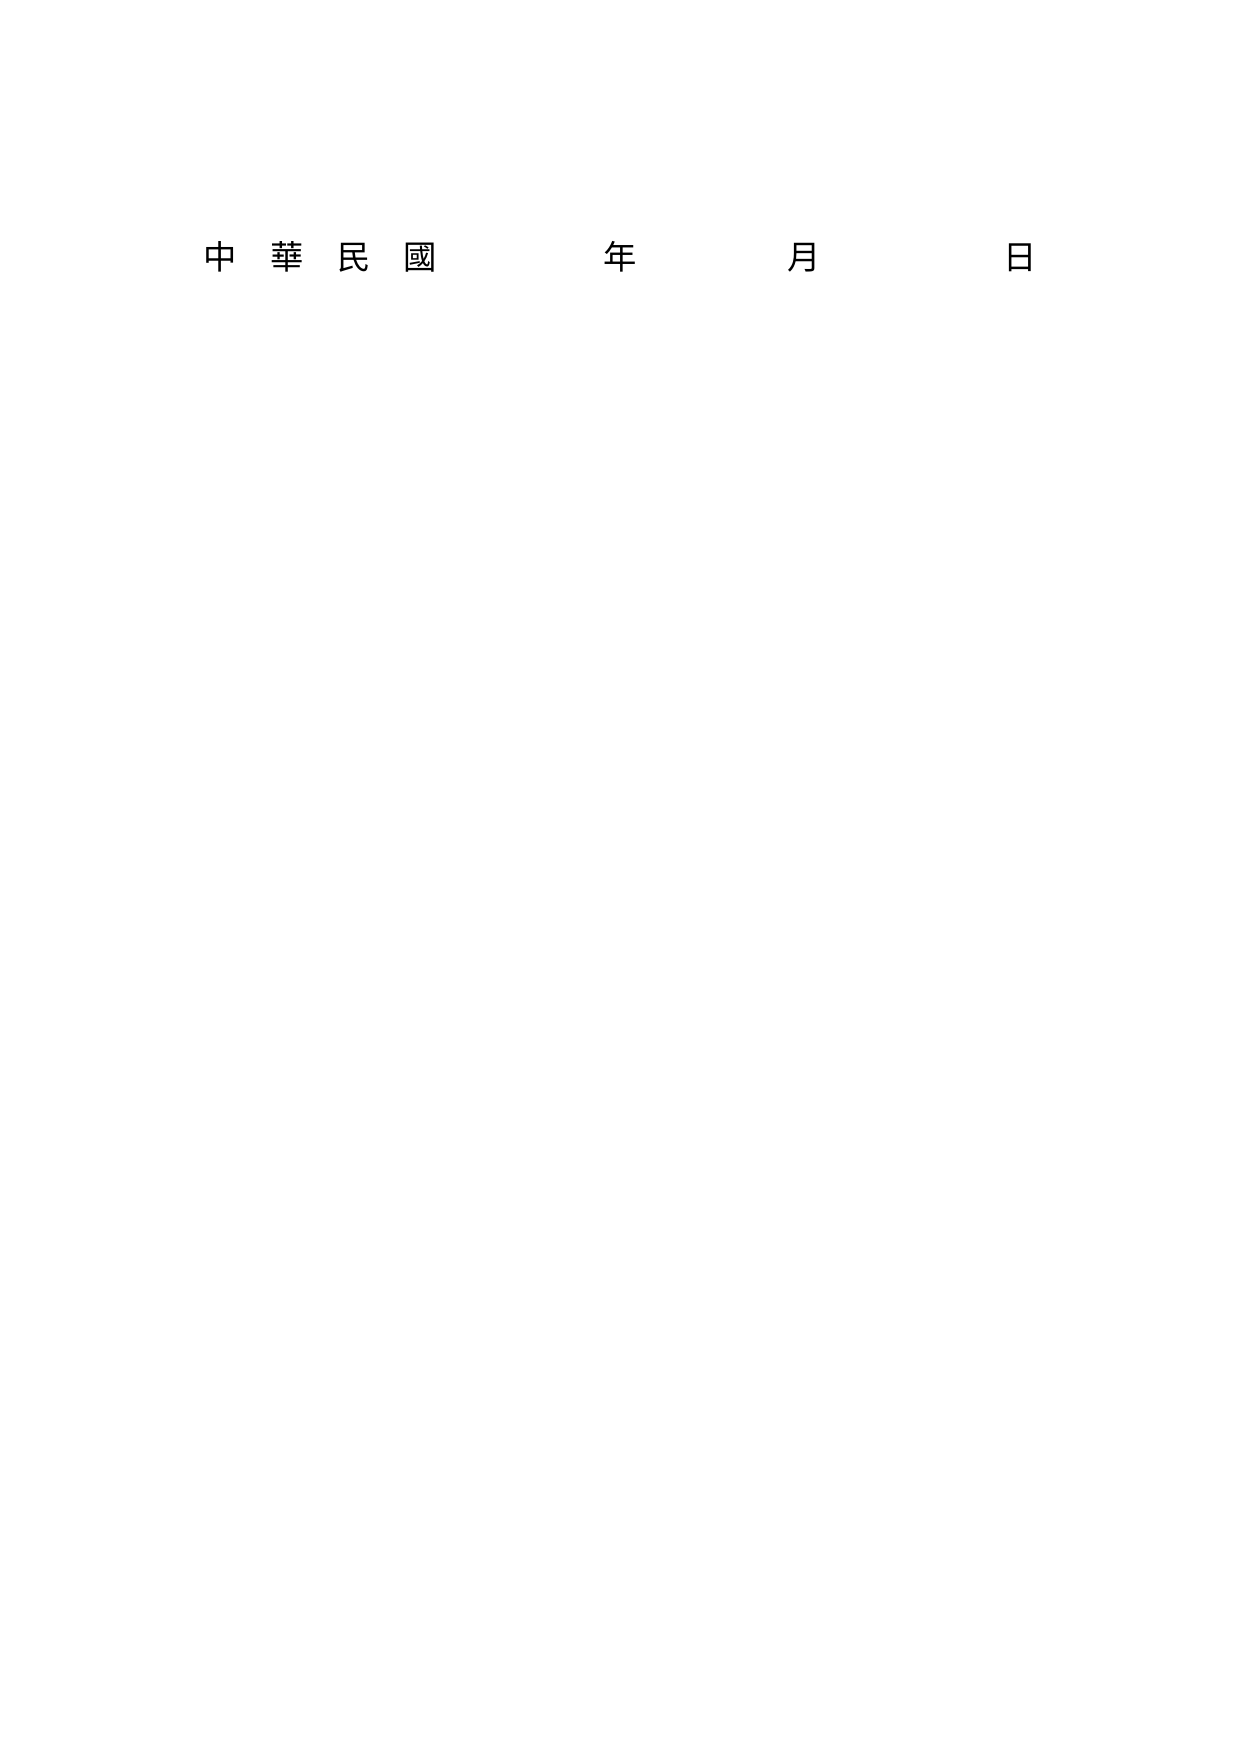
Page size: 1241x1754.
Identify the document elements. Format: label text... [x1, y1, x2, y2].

text 中 華 民 國 年 月 日 [112, 221, 1128, 279]
